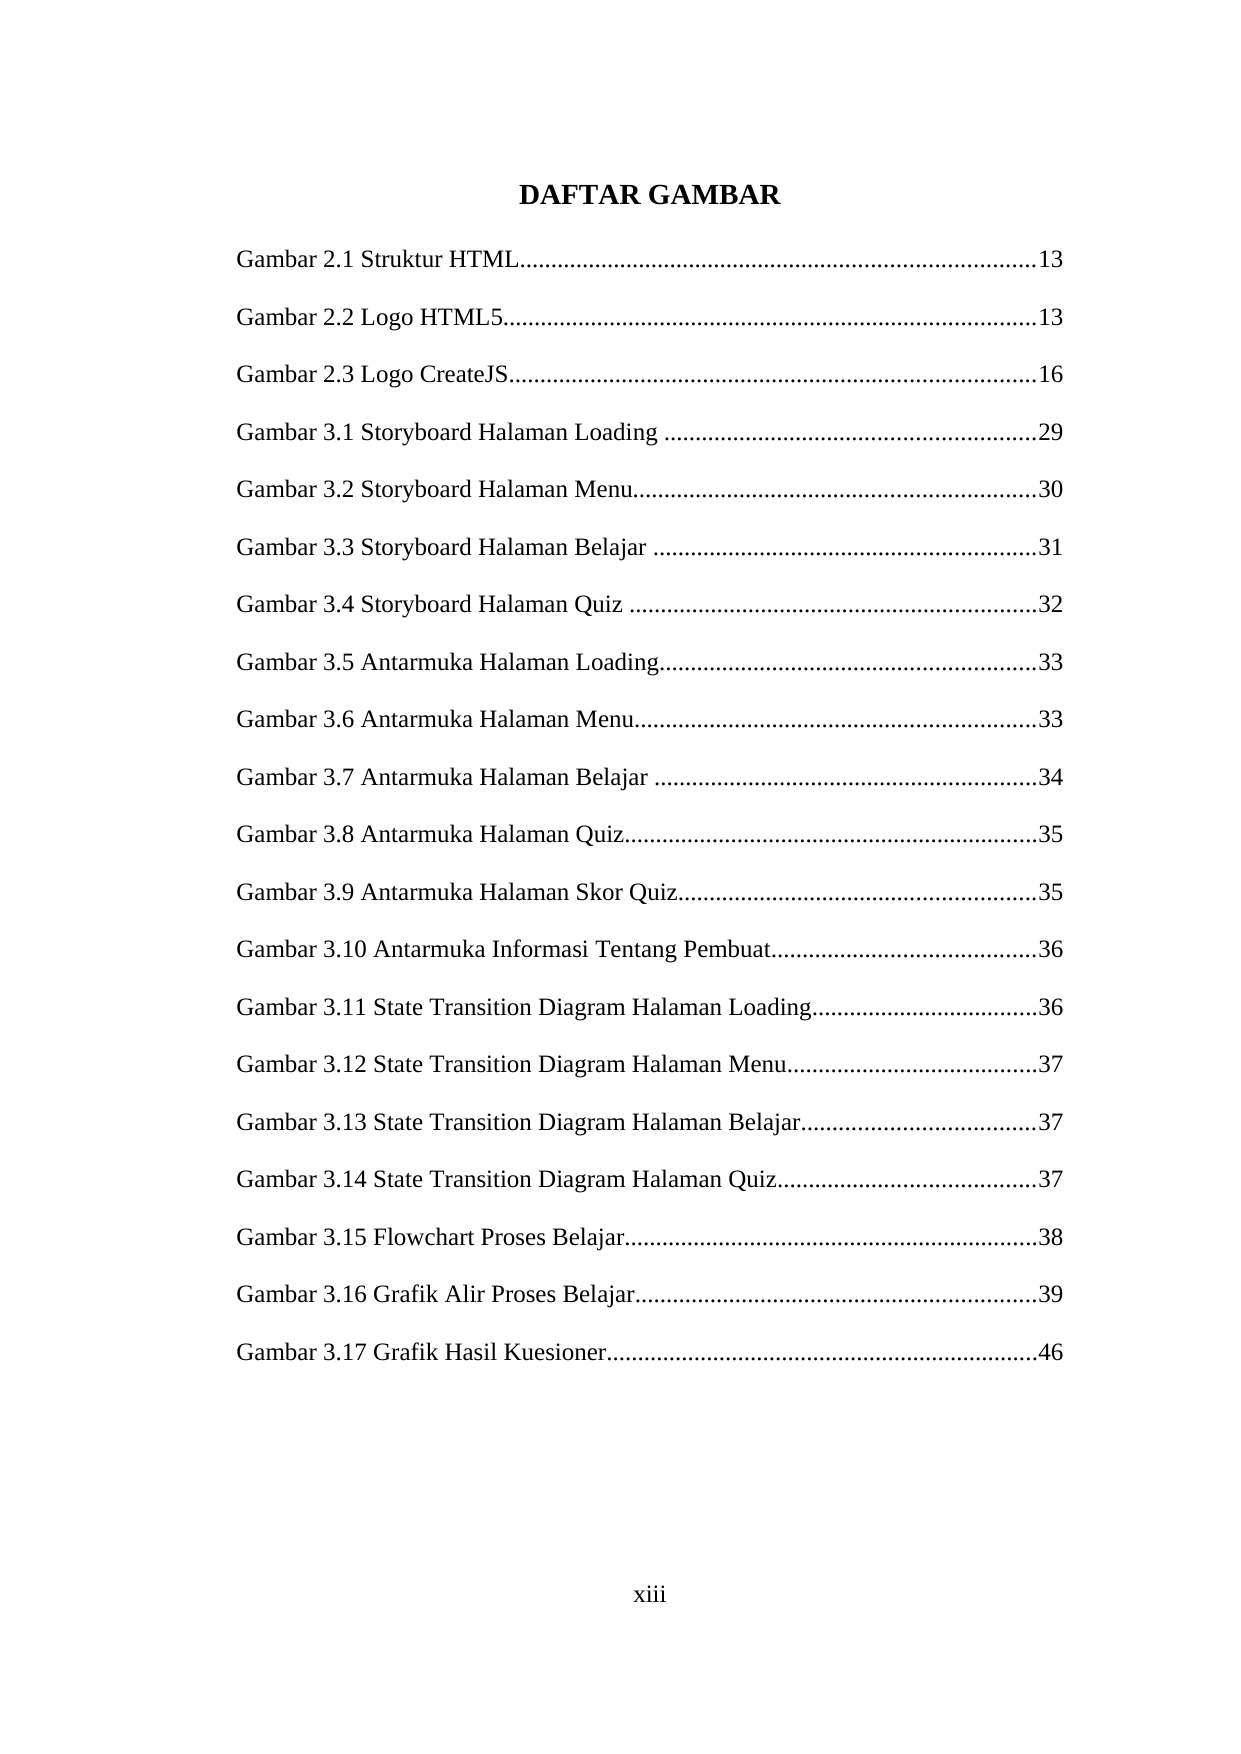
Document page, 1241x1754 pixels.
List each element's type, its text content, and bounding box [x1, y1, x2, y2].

text Gambar 3.8 Antarmuka Halaman Quiz 35 [236, 819, 1063, 848]
text Gambar 3.16 Grafik Alir Proses Belajar 39 [236, 1279, 1063, 1308]
text Gambar 3.14 State Transition Diagram Halaman Quiz 37 [236, 1164, 1063, 1193]
text Gambar 3.15 Flowchart Proses Belajar 38 [236, 1222, 1063, 1251]
text Gambar 3.3 Storyboard Halaman Belajar 31 [236, 532, 1063, 561]
text Gambar 3.12 State Transition Diagram Halaman Menu 37 [236, 1049, 1063, 1078]
text Gambar 3.11 State Transition Diagram Halaman Loading 36 [236, 992, 1063, 1021]
text Gambar 3.1 Storyboard Halaman Loading 29 [236, 417, 1063, 446]
text Gambar 3.6 Antarmuka Halaman Menu 33 [236, 704, 1063, 733]
subtitle DAFTAR GAMBAR [236, 177, 1063, 211]
text Gambar 2.1 Struktur HTML 13 [236, 244, 1063, 273]
text Gambar 3.5 Antarmuka Halaman Loading 33 [236, 647, 1063, 676]
text Gambar 2.2 Logo HTML5 13 [236, 302, 1063, 331]
text Gambar 3.13 State Transition Diagram Halaman Belajar 37 [236, 1107, 1063, 1136]
text Gambar 2.3 Logo CreateJS 16 [236, 359, 1063, 388]
text Gambar 3.17 Grafik Hasil Kuesioner 46 [236, 1337, 1063, 1366]
text Gambar 3.4 Storyboard Halaman Quiz 32 [236, 589, 1063, 618]
text Gambar 3.10 Antarmuka Informasi Tentang Pembuat 36 [236, 934, 1063, 963]
text Gambar 3.2 Storyboard Halaman Menu 30 [236, 474, 1063, 503]
text Gambar 3.7 Antarmuka Halaman Belajar 34 [236, 762, 1063, 791]
text Gambar 3.9 Antarmuka Halaman Skor Quiz 35 [236, 877, 1063, 906]
